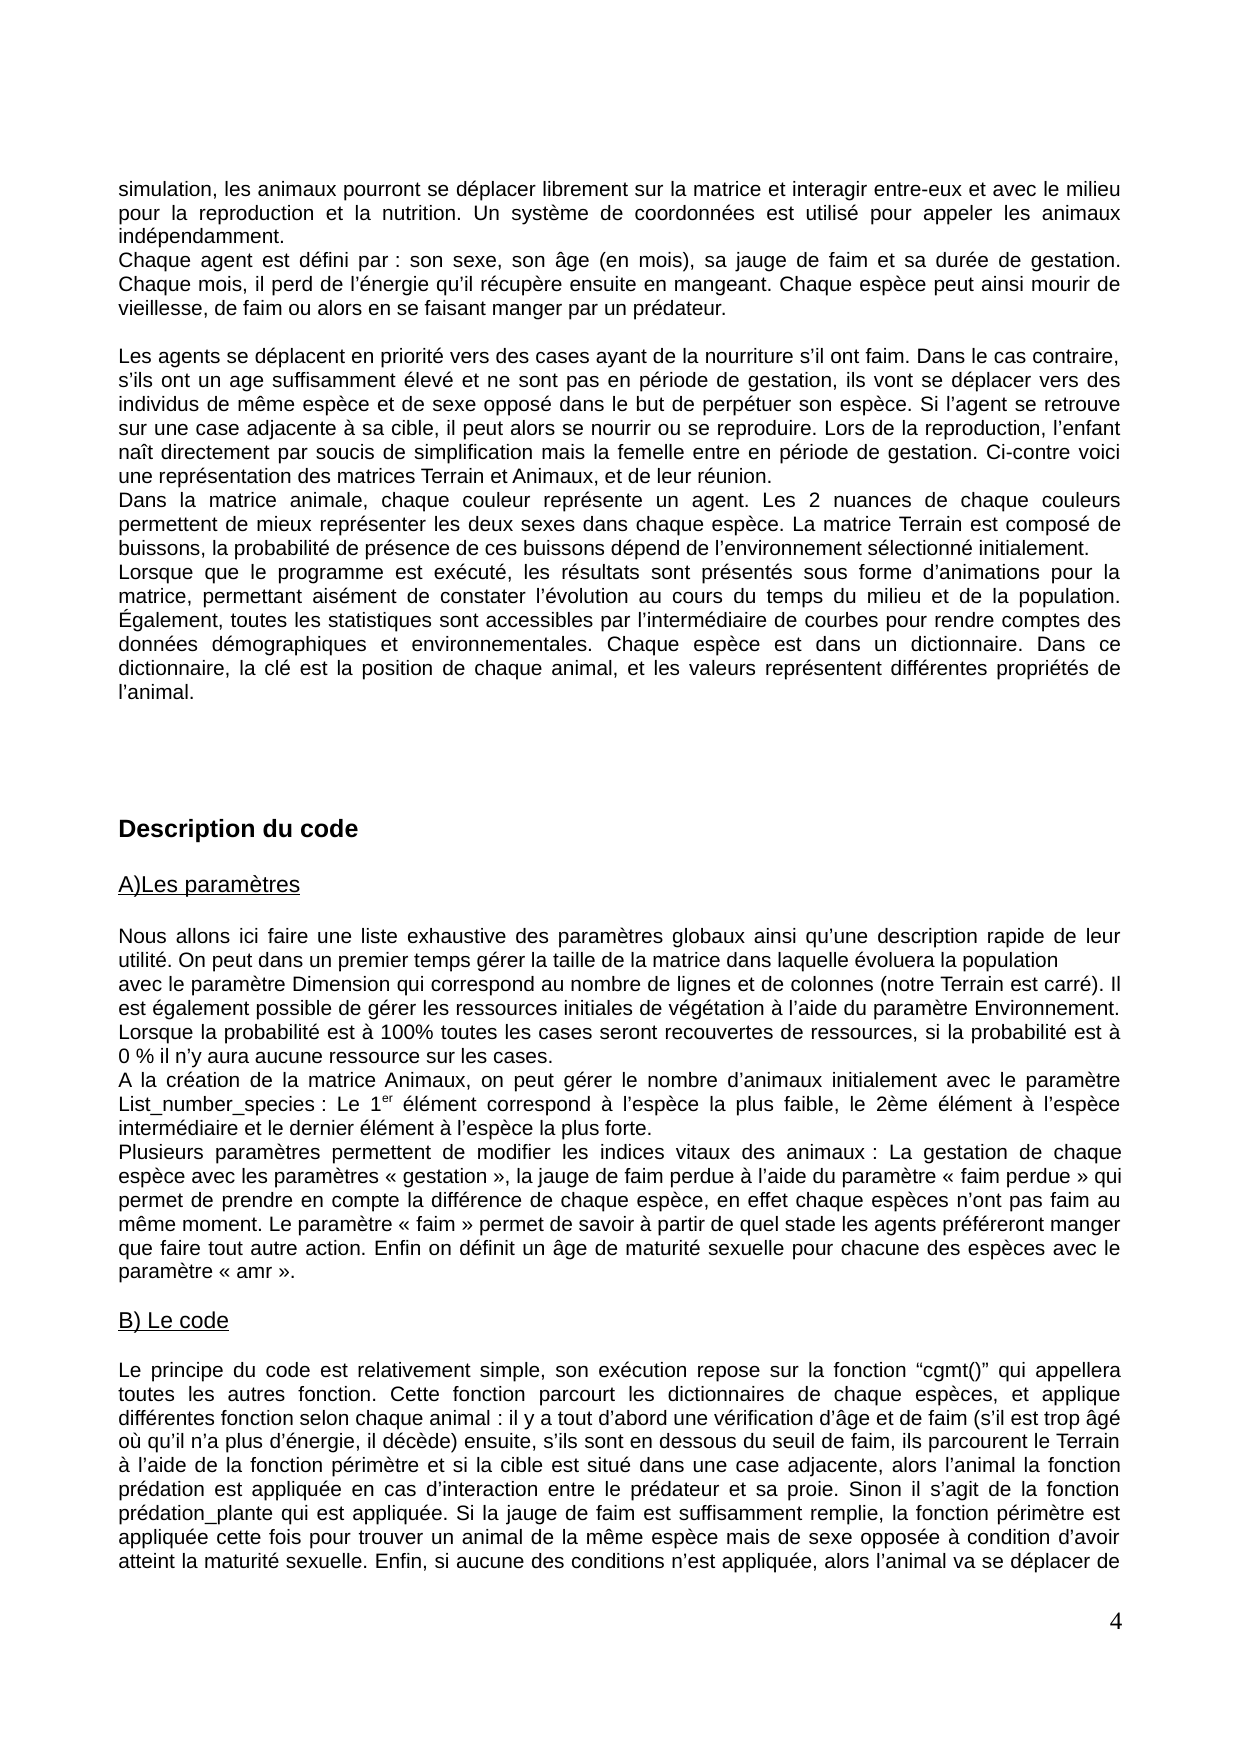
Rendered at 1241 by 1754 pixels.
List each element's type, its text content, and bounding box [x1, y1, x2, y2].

text Le principe du code est relativement simple, son exécution repose sur la fonction “cgmt()” qui appellera toutes les autres fonction. Cette fonction parcourt les dictionnaires de chaque espèces, et applique différentes fonction selon chaque animal : il y a tout d’abord une vérification d’âge et de faim (s’il est trop âgé où qu’il n’a plus d’énergie, il décède) ensuite, s’ils sont en dessous du seuil de faim, ils parcourent le Terrain à l’aide de la fonction périmètre et si la cible est situé dans une case adjacente, alors l’animal la fonction prédation est appliquée en cas d’interaction entre le prédateur et sa proie. Sinon il s’agit de la fonction prédation_plante qui est appliquée. Si la jauge de faim est suffisamment remplie, la fonction périmètre est appliquée cette fois pour trouver un animal de la même espèce mais de sexe opposée à condition d’avoir atteint la maturité sexuelle. Enfin, si aucune des conditions n’est appliquée, alors l’animal va se déplacer de [118, 1357, 1122, 1573]
text Les agents se déplacent en priorité vers des cases ayant de la nourriture s’il ont faim. Dans le cas contraire, s’ils ont un age suffisamment élevé et ne sont pas en période de gestation, ils vont se déplacer vers des individus de même espèce et de sexe opposé dans le but de perpétuer son espèce. Si l’agent se retrouve sur une case adjacente à sa cible, il peut alors se nourrir ou se reproduire. Lors de la reproduction, l’enfant naît directement par soucis de simplification mais la femelle entre en période de gestation. Ci-contre voici une représentation des matrices Terrain et Animaux, et de leur réunion. [118, 344, 1122, 488]
text Lorsque que le programme est exécuté, les résultats sont présentés sous forme d’animations pour la matrice, permettant aisément de constater l’évolution au cours du temps du milieu et de la population. Également, toutes les statistiques sont accessibles par l’intermédiaire de courbes pour rendre comptes des données démographiques et environnementales. Chaque espèce est dans un dictionnaire. Dans ce dictionnaire, la clé est la position de chaque animal, et les valeurs représentent différentes propriétés de l’animal. [118, 560, 1122, 703]
text B) Le code [118, 1307, 1122, 1333]
text Nous allons ici faire une liste exhaustive des paramètres globaux ainsi qu’une description rapide de leur utilité. On peut dans un premier temps gérer la taille de la matrice dans laquelle évoluera la population [118, 924, 1122, 972]
text Chaque agent est défini par : son sexe, son âge (en mois), sa jauge de faim et sa durée de gestation. Chaque mois, il perd de l’énergie qu’il récupère ensuite en mangeant. Chaque espèce peut ainsi mourir de vieillesse, de faim ou alors en se faisant manger par un prédateur. [118, 248, 1122, 320]
text Description du code [118, 814, 1122, 842]
text Plusieurs paramètres permettent de modifier les indices vitaux des animaux : La gestation de chaque espèce avec les paramètres « gestation », la jauge de faim perdue à l’aide du paramètre « faim perdue » qui permet de prendre en compte la différence de chaque espèce, en effet chaque espèces n’ont pas faim au même moment. Le paramètre « faim » permet de savoir à partir de quel stade les agents préféreront manger que faire tout autre action. Enfin on définit un âge de maturité sexuelle pour chacune des espèces avec le paramètre « amr ». [118, 1139, 1122, 1283]
text avec le paramètre Dimension qui correspond au nombre de lignes et de colonnes (notre Terrain est carré). Il est également possible de gérer les ressources initiales de végétation à l’aide du paramètre Environnement. Lorsque la probabilité est à 100% toutes les cases seront recouvertes de ressources, si la probabilité est à 0 % il n’y aura aucune ressource sur les cases. [118, 972, 1122, 1068]
text Dans la matrice animale, chaque couleur représente un agent. Les 2 nuances de chaque couleurs permettent de mieux représenter les deux sexes dans chaque espèce. La matrice Terrain est composé de buissons, la probabilité de présence de ces buissons dépend de l’environnement sélectionné initialement. [118, 488, 1122, 560]
text A la création de la matrice Animaux, on peut gérer le nombre d’animaux initialement avec le paramètre List_number_species : Le 1er élément correspond à l’espèce la plus faible, le 2ème élément à l’espèce intermédiaire et le dernier élément à l’espèce la plus forte. [118, 1068, 1122, 1139]
text simulation, les animaux pourront se déplacer librement sur la matrice et interagir entre-eux et avec le milieu pour la reproduction et la nutrition. Un système de coordonnées est utilisé pour appeler les animaux indépendamment. [118, 176, 1122, 248]
text A)Les paramètres [118, 871, 1122, 897]
